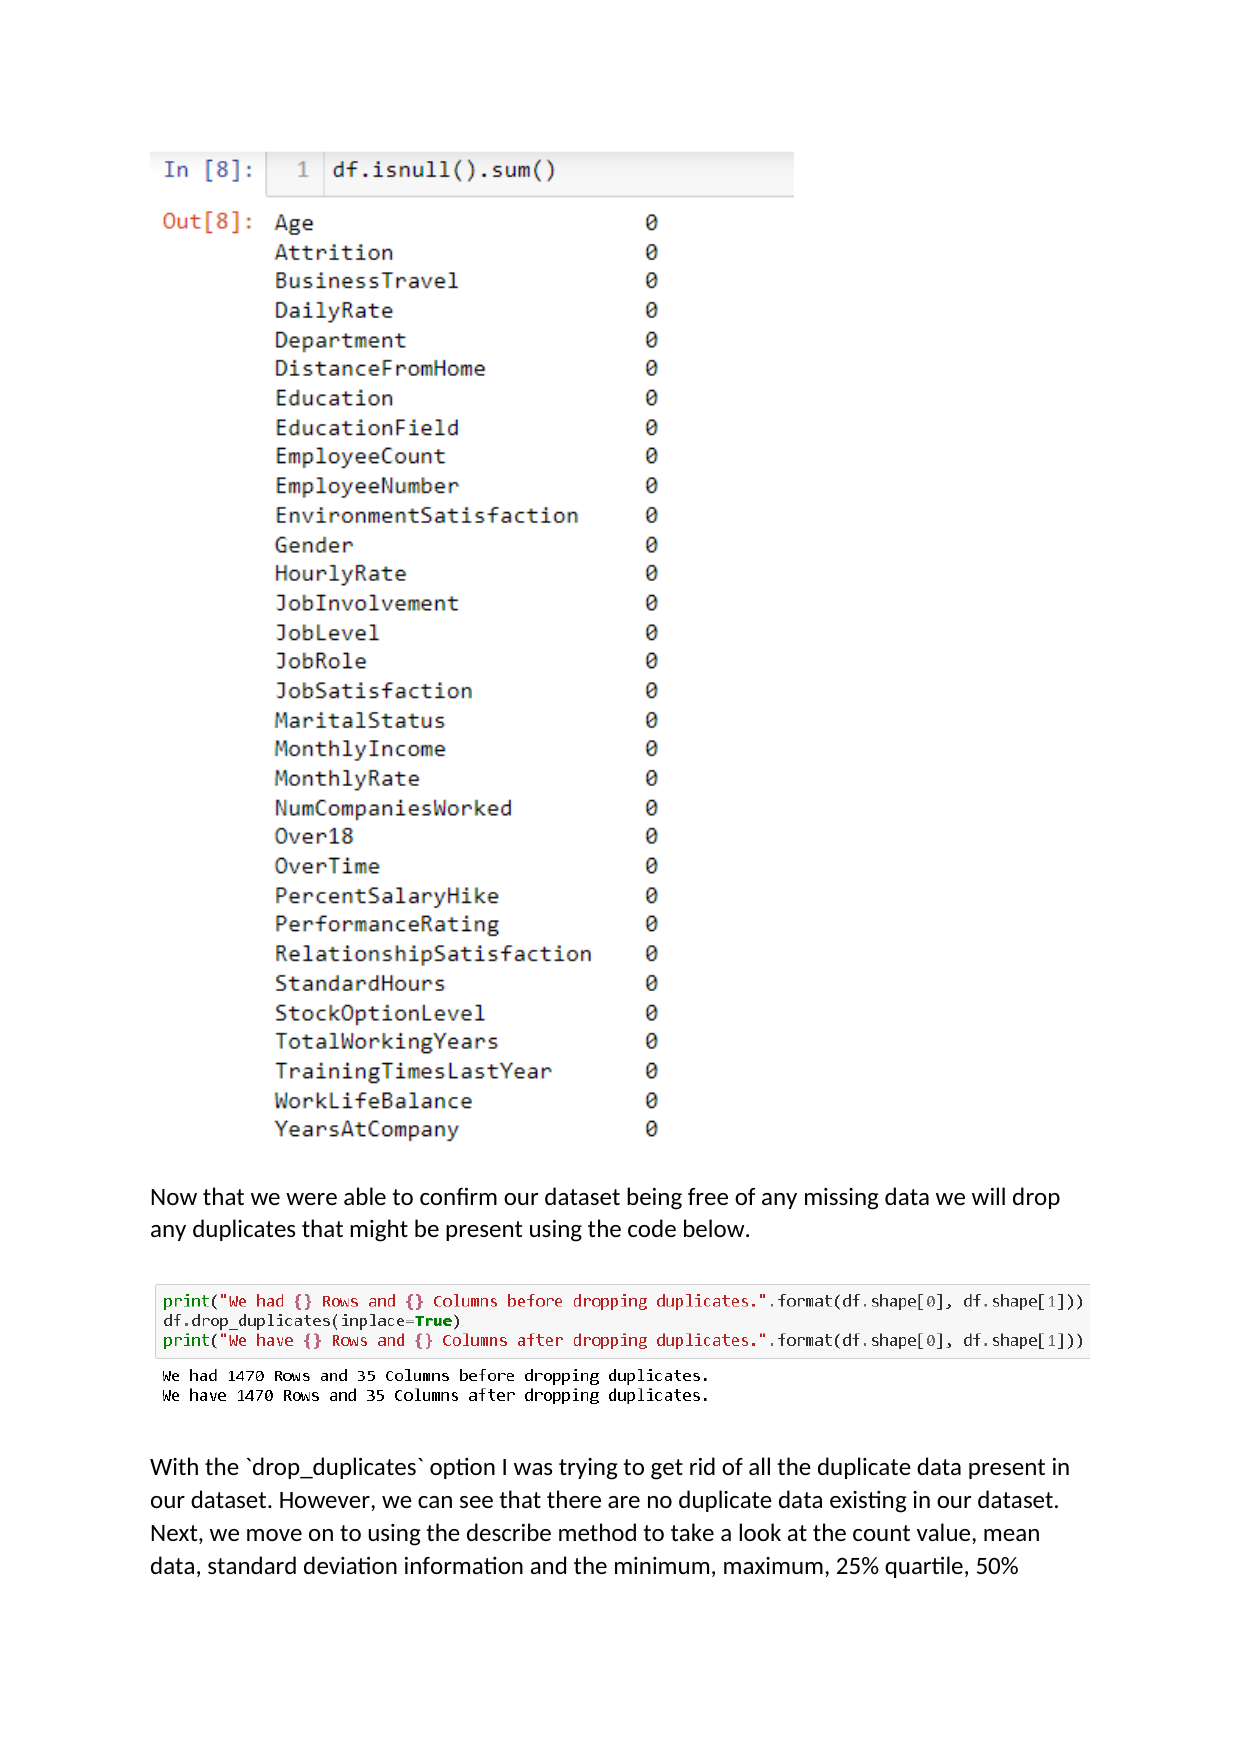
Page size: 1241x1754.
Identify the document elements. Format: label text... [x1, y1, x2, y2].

picture [150, 150, 794, 1146]
picture [150, 1279, 1091, 1416]
text With the `drop_duplicates` option I was trying to get rid of all the duplicate data present in our dataset. However, we can see that there are no duplicate data existing in our dataset. Next, we move on to using the describe method to take a look at the count value, mean data, standard deviation information and the minimum, maximum, 25% quartile, 50% [150, 1416, 1090, 1580]
text Now that we were able to confirm our dataset being free of any missing data we will drop any duplicates that might be present using the code below. [150, 150, 1090, 1279]
